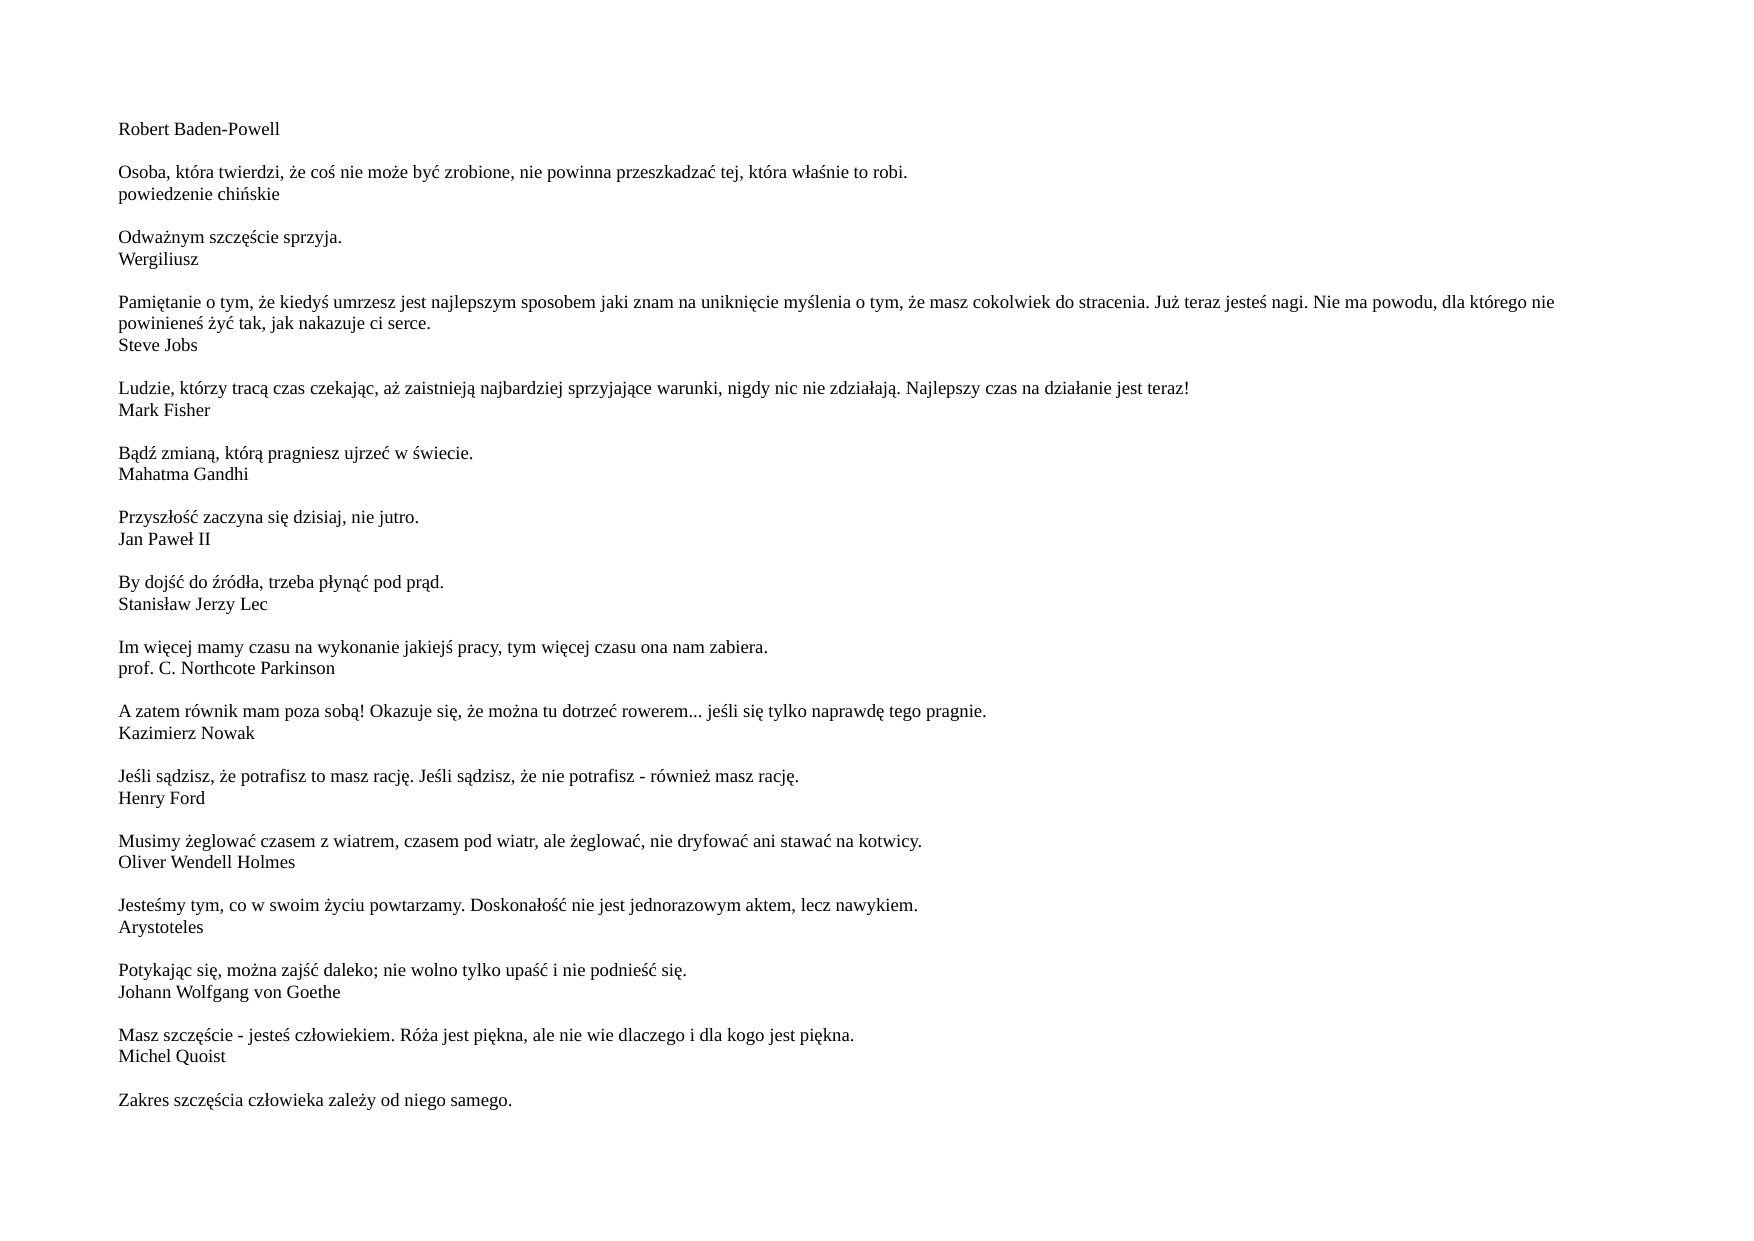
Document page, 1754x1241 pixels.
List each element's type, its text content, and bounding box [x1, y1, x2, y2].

text Bądź zmianą, którą pragniesz ujrzeć w świecie. [118, 442, 1636, 463]
text Masz szczęście - jesteś człowiekiem. Róża jest piękna, ale nie wie dlaczego i dla kogo jest piękna. [118, 1024, 1636, 1045]
text Osoba, która twierdzi, że coś nie może być zrobione, nie powinna przeszkadzać tej, która właśnie to robi. [118, 161, 1636, 183]
text Johann Wolfgang von Goethe [118, 981, 1636, 1002]
text Arystoteles [118, 916, 1636, 937]
text Przyszłość zaczyna się dzisiaj, nie jutro. [118, 506, 1636, 528]
text Henry Ford [118, 787, 1636, 808]
text By dojść do źródła, trzeba płynąć pod prąd. [118, 571, 1636, 592]
text Ludzie, którzy tracą czas czekając, aż zaistnieją najbardziej sprzyjające warunki, nigdy nic nie zdziałają. Najlepszy czas na działanie jest teraz! [118, 377, 1636, 398]
text Jeśli sądzisz, że potrafisz to masz rację. Jeśli sądzisz, że nie potrafisz - również masz rację. [118, 765, 1636, 787]
text Odważnym szczęście sprzyja. [118, 226, 1636, 247]
text Potykając się, można zajść daleko; nie wolno tylko upaść i nie podnieść się. [118, 959, 1636, 981]
text Stanisław Jerzy Lec [118, 592, 1636, 614]
text Robert Baden-Powell [118, 118, 1636, 140]
text Mark Fisher [118, 398, 1636, 420]
text Jesteśmy tym, co w swoim życiu powtarzamy. Doskonałość nie jest jednorazowym aktem, lecz nawykiem. [118, 894, 1636, 916]
text A zatem równik mam poza sobą! Okazuje się, że można tu dotrzeć rowerem... jeśli się tylko naprawdę tego pragnie. [118, 700, 1636, 722]
text Musimy żeglować czasem z wiatrem, czasem pod wiatr, ale żeglować, nie dryfować ani stawać na kotwicy. [118, 830, 1636, 851]
text Wergiliusz [118, 247, 1636, 269]
text Im więcej mamy czasu na wykonanie jakiejś pracy, tym więcej czasu ona nam zabiera. [118, 636, 1636, 657]
text Pamiętanie o tym, że kiedyś umrzesz jest najlepszym sposobem jaki znam na uniknięcie myślenia o tym, że masz cokolwiek do stracenia. Już teraz jesteś nagi. Nie ma powodu, dla którego nie powinieneś żyć tak, jak nakazuje ci serce. [118, 291, 1636, 334]
text Steve Jobs [118, 334, 1636, 355]
text Oliver Wendell Holmes [118, 851, 1636, 873]
text Kazimierz Nowak [118, 722, 1636, 743]
text Mahatma Gandhi [118, 463, 1636, 485]
text Jan Paweł II [118, 528, 1636, 549]
text Zakres szczęścia człowieka zależy od niego samego. [118, 1088, 1636, 1110]
text powiedzenie chińskie [118, 183, 1636, 204]
text prof. C. Northcote Parkinson [118, 657, 1636, 679]
text Michel Quoist [118, 1045, 1636, 1067]
